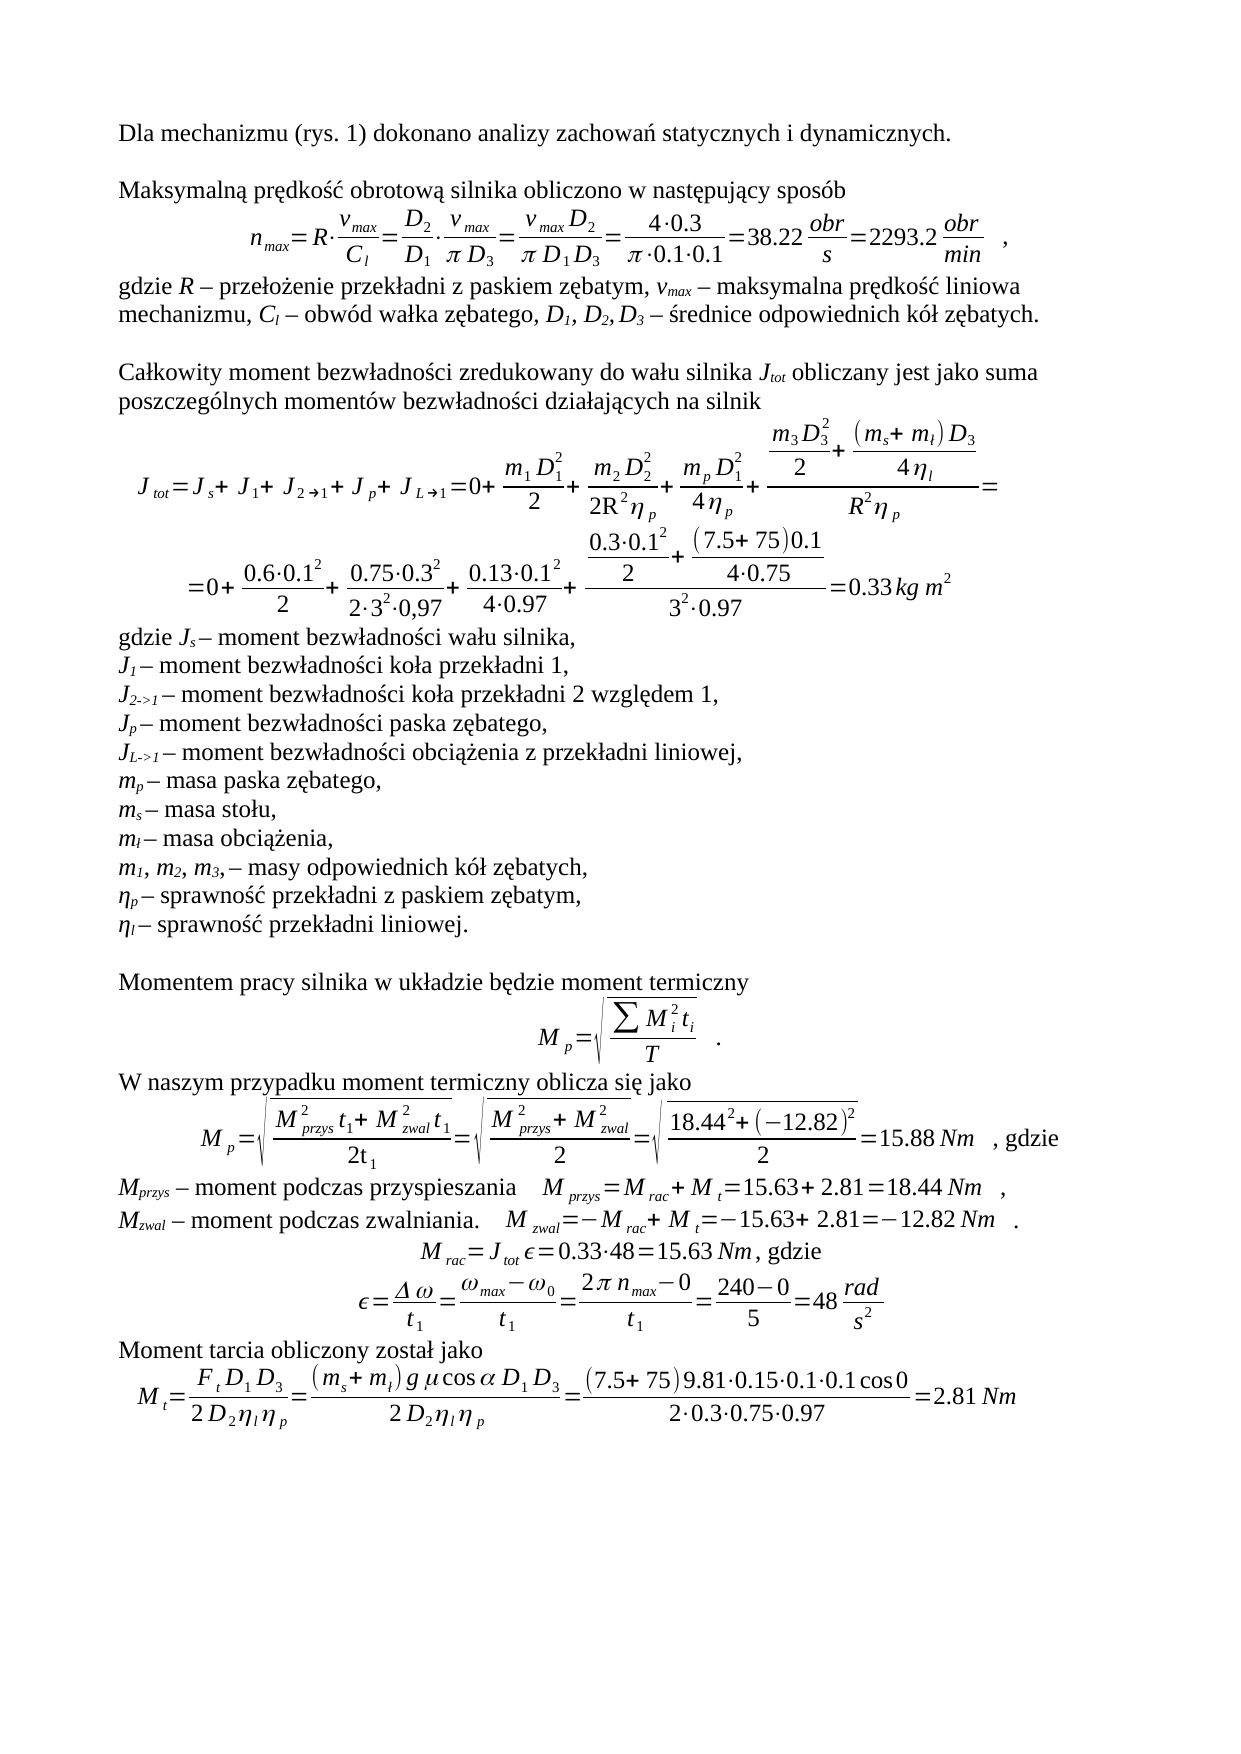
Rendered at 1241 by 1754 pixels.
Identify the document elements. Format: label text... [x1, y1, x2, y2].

text , gdzie [118, 1096, 1122, 1172]
text J1 – moment bezwładności koła przekładni 1, [118, 651, 1122, 679]
text J2->1 – moment bezwładności koła przekładni 2 względem 1, [118, 679, 1122, 708]
text Dla mechanizmu (rys. 1) dokonano analizy zachowań statycznych i dynamicznych. [118, 118, 1122, 147]
text , [118, 204, 1122, 271]
text ms – masa stołu, [118, 794, 1122, 823]
text W naszym przypadku moment termiczny oblicza się jako [118, 1067, 1122, 1096]
text Mprzys – moment podczas przyspieszania , [118, 1172, 1122, 1205]
text gdzie R – przełożenie przekładni z paskiem zębatym, vmax – maksymalna prędkość liniowa mechanizmu, Cl – obwód wałka zębatego, D1, D2, D3 – średnice odpowiednich kół zębatych. [118, 271, 1122, 328]
text Jp – moment bezwładności paska zębatego, [118, 708, 1122, 737]
text ηp – sprawność przekładni z paskiem zębatym, [118, 881, 1122, 909]
text mł – masa obciążenia, [118, 823, 1122, 852]
text Całkowity moment bezwładności zredukowany do wału silnika Jtot obliczany jest jako suma poszczególnych momentów bezwładności działających na silnik [118, 357, 1122, 414]
text Momentem pracy silnika w układzie będzie moment termiczny [118, 967, 1122, 996]
text Maksymalną prędkość obrotową silnika obliczono w następujący sposób [118, 176, 1122, 204]
text ηl – sprawność przekładni liniowej. [118, 909, 1122, 938]
text gdzie Js – moment bezwładności wału silnika, [118, 622, 1122, 651]
text m1, m2, m3, – masy odpowiednich kół zębatych, [118, 852, 1122, 881]
text mp – masa paska zębatego, [118, 766, 1122, 794]
text Moment tarcia obliczony został jako [118, 1335, 1122, 1364]
text Mzwal – moment podczas zwalniania. . [118, 1205, 1122, 1237]
text JL->1 – moment bezwładności obciążenia z przekładni liniowej, [118, 737, 1122, 766]
text . [118, 996, 1122, 1067]
